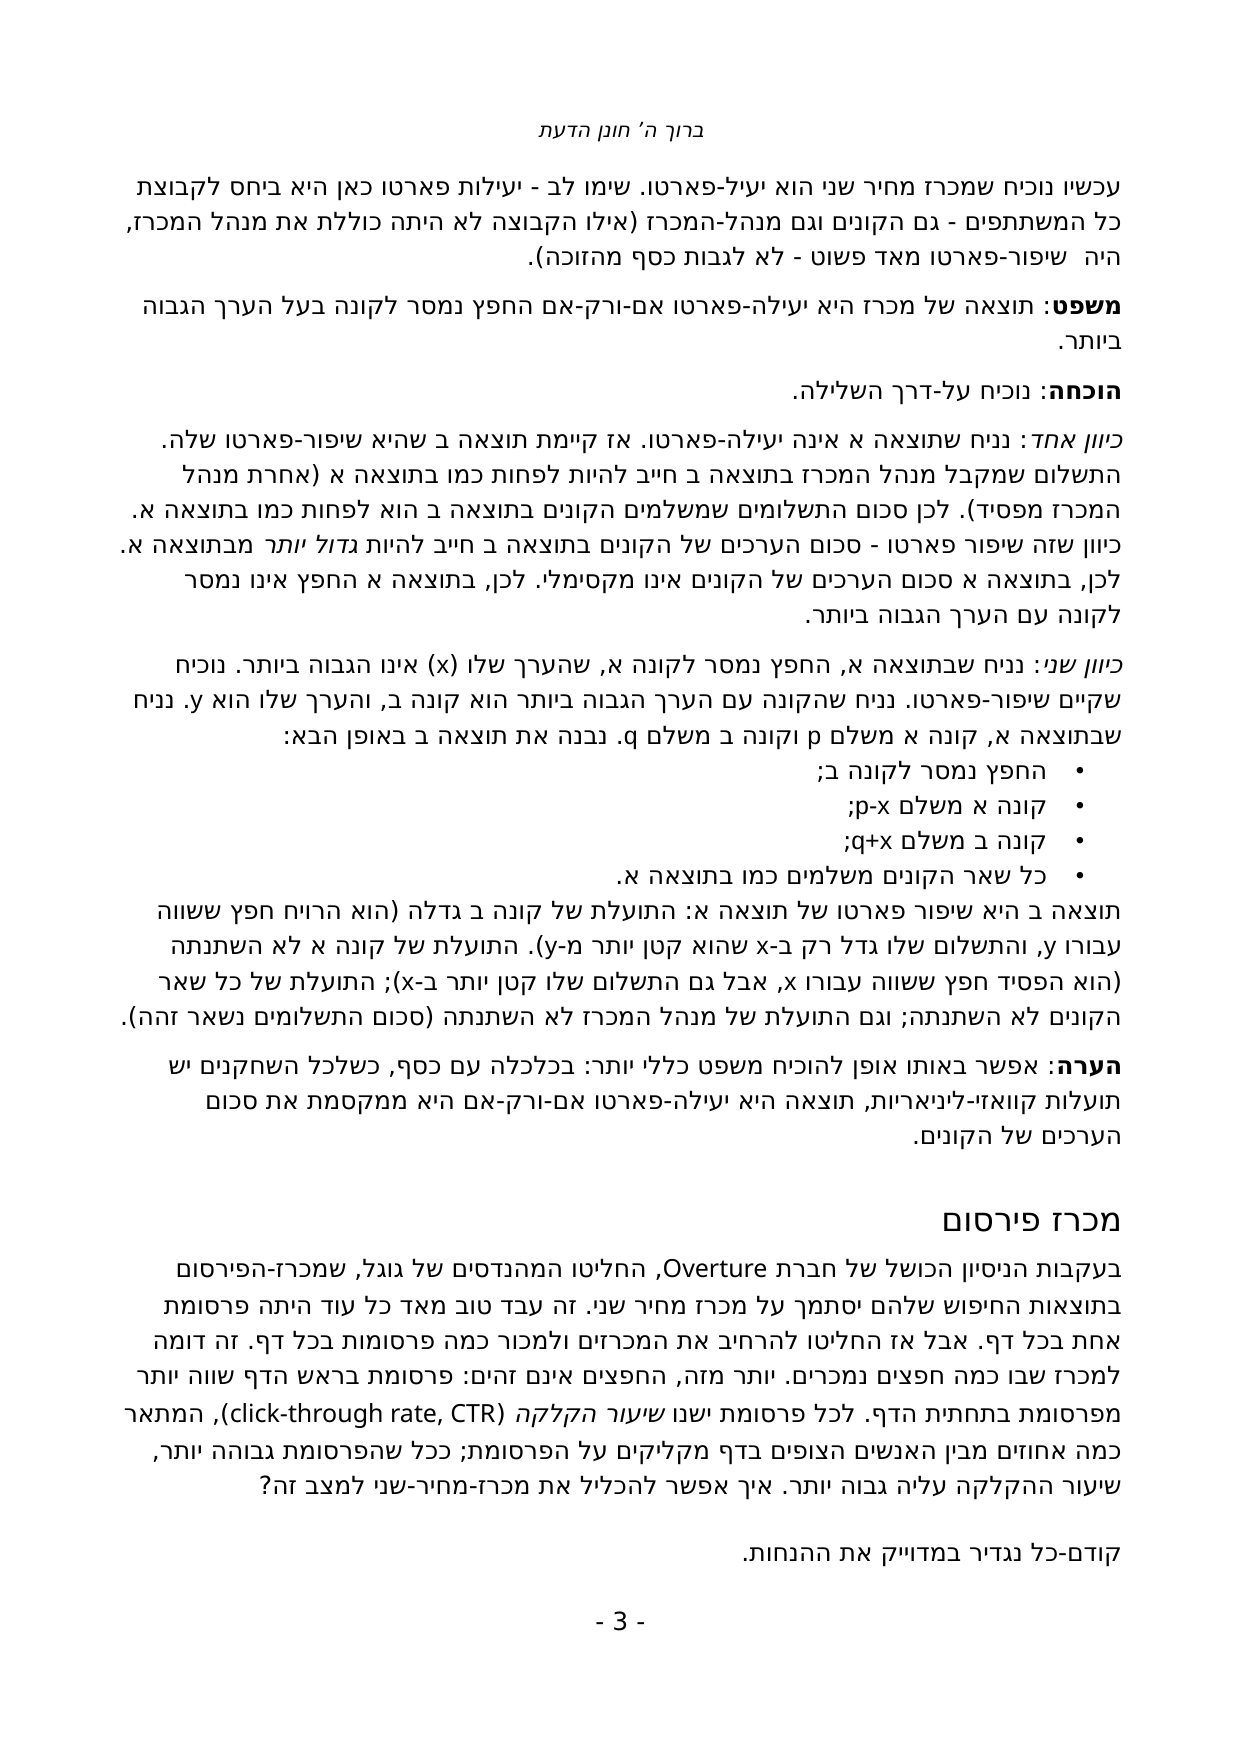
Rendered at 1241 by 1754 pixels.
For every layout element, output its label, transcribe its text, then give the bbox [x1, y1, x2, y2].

text עכשיו נוכיח שמכרז מחיר שני הוא יעיל-פארטו. שימו לב - יעילות פארטו כאן היא ביחס לקבוצת כל המשתתפים - גם הקונים וגם מנהל-המכרז (אילו הקבוצה לא היתה כוללת את מנהל המכרז, היה שיפור-פארטו מאד פשוט - לא לגבות כסף מהזוכה). [118, 172, 1122, 271]
text משפט: תוצאה של מכרז היא יעילה-פארטו אם-ורק-אם החפץ נמסר לקונה בעל הערך הגבוה ביותר. [118, 291, 1122, 356]
text הערה: אפשר באותו אופן להוכיח משפט כללי יותר: בכלכלה עם כסף, כשלכל השחקנים יש תועלות קוואזי-ליניאריות, תוצאה היא יעילה-פארטו אם-ורק-אם היא ממקסמת את סכום הערכים של הקונים. [118, 1051, 1122, 1150]
text בעקבות הניסיון הכושל של חברת Overture, החליטו המהנדסים של גוגל, שמכרז-הפירסום בתוצאות החיפוש שלהם יסתמך על מכרז מחיר שני. זה עבד טוב מאד כל עוד היתה פרסומת אחת בכל דף. אבל אז החליטו להרחיב את המכרזים ולמכור כמה פרסומות בכל דף. זה דומה למכרז שבו כמה חפצים נמכרים. יותר מזה, החפצים אינם זהים: פרסומת בראש הדף שווה יותר מפרסומת בתחתית הדף. לכל פרסומת ישנו שיעור הקלקה (click-through rate, CTR), המתאר כמה אחוזים מבין האנשים הצופים בדף מקליקים על הפרסומת; ככל שהפרסומת גבוהה יותר, שיעור ההקלקה עליה גבוה יותר. איך אפשר להכליל את מכרז-מחיר-שני למצב זה? [118, 1251, 1122, 1500]
subtitle מכרז פירסום [118, 1200, 1122, 1239]
list כל שאר הקונים משלמים כמו בתוצאה א. [118, 861, 1084, 890]
text כיוון אחד: נניח שתוצאה א אינה יעילה-פארטו. אז קיימת תוצאה ב שהיא שיפור-פארטו שלה. התשלום שמקבל מנהל המכרז בתוצאה ב חייב להיות לפחות כמו בתוצאה א (אחרת מנהל המכרז מפסיד). לכן סכום התשלומים שמשלמים הקונים בתוצאה ב הוא לפחות כמו בתוצאה א. כיוון שזה שיפור פארטו - סכום הערכים של הקונים בתוצאה ב חייב להיות גדול יותר מבתוצאה א. לכן, בתוצאה א סכום הערכים של הקונים אינו מקסימלי. לכן, בתוצאה א החפץ אינו נמסר לקונה עם הערך הגבוה ביותר. [118, 426, 1122, 630]
text כיוון שני: נניח שבתוצאה א, החפץ נמסר לקונה א, שהערך שלו (x) אינו הגבוה ביותר. נוכיח שקיים שיפור-פארטו. נניח שהקונה עם הערך הגבוה ביותר הוא קונה ב, והערך שלו הוא y. נניח שבתוצאה א, קונה א משלם p וקונה ב משלם q. נבנה את תוצאה ב באופן הבא: [118, 650, 1122, 750]
list קונה ב משלם q+x; [118, 826, 1084, 855]
list החפץ נמסר לקונה ב; [118, 756, 1084, 785]
text הוכחה: נוכיח על-דרך השלילה. [118, 376, 1122, 405]
text קודם-כל נגדיר במדוייק את ההנחות. [118, 1538, 1122, 1567]
text תוצאה ב היא שיפור פארטו של תוצאה א: התועלת של קונה ב גדלה (הוא הרויח חפץ ששווה עבורו y, והתשלום שלו גדל רק ב-x שהוא קטן יותר מ-y). התועלת של קונה א לא השתנתה (הוא הפסיד חפץ ששווה עבורו x, אבל גם התשלום שלו קטן יותר ב-x); התועלת של כל שאר הקונים לא השתנתה; וגם התועלת של מנהל המכרז לא השתנתה (סכום התשלומים נשאר זהה). [118, 896, 1122, 1031]
list קונה א משלם p-x; [118, 791, 1084, 820]
